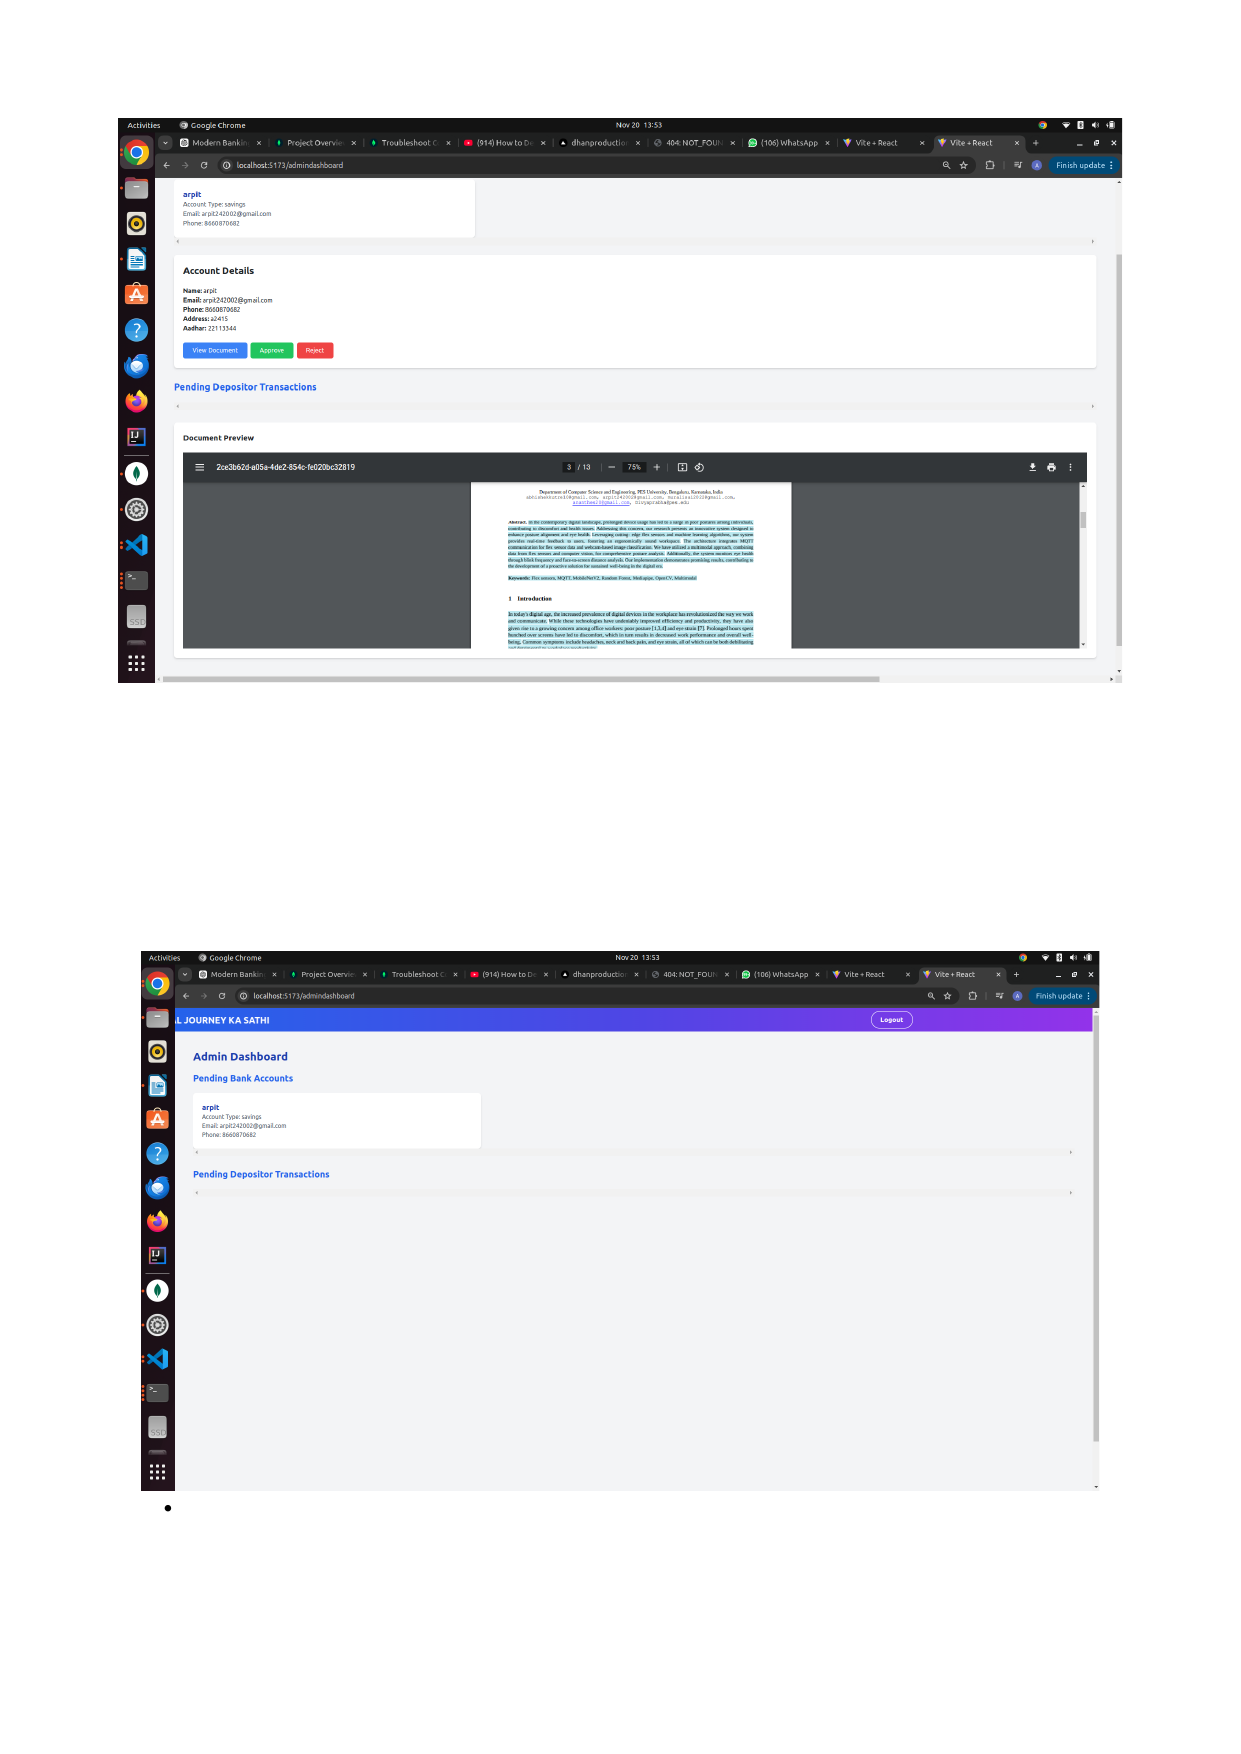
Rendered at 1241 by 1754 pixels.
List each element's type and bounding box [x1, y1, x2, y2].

picture [118, 118, 1123, 683]
picture [141, 951, 1100, 1491]
